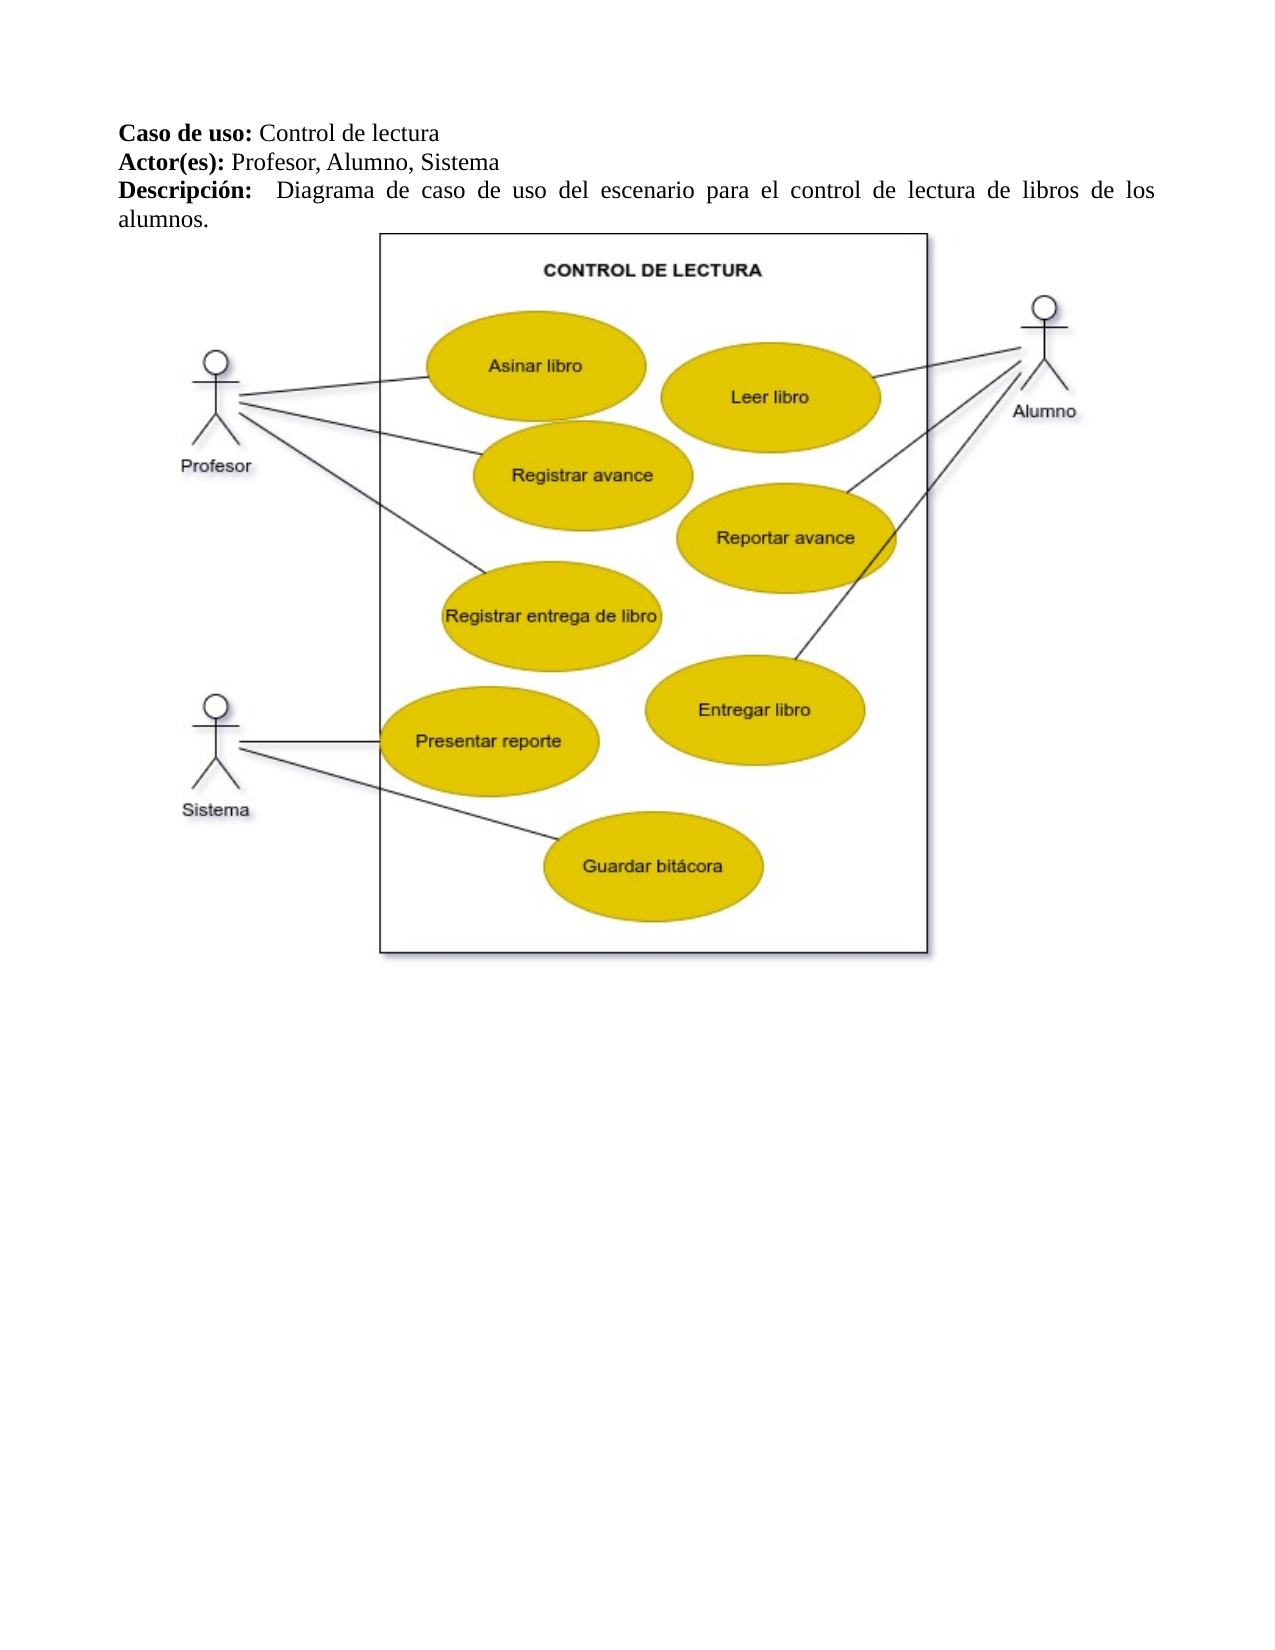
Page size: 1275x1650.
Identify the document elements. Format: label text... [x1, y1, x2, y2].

picture [181, 233, 1094, 971]
text Actor(es): Profesor, Alumno, Sistema [118, 147, 1157, 176]
text Caso de uso: Control de lectura [118, 118, 1157, 147]
text Descripción: Diagrama de caso de uso del escenario para el control de lectura de libros de los alumnos. [118, 176, 1157, 233]
